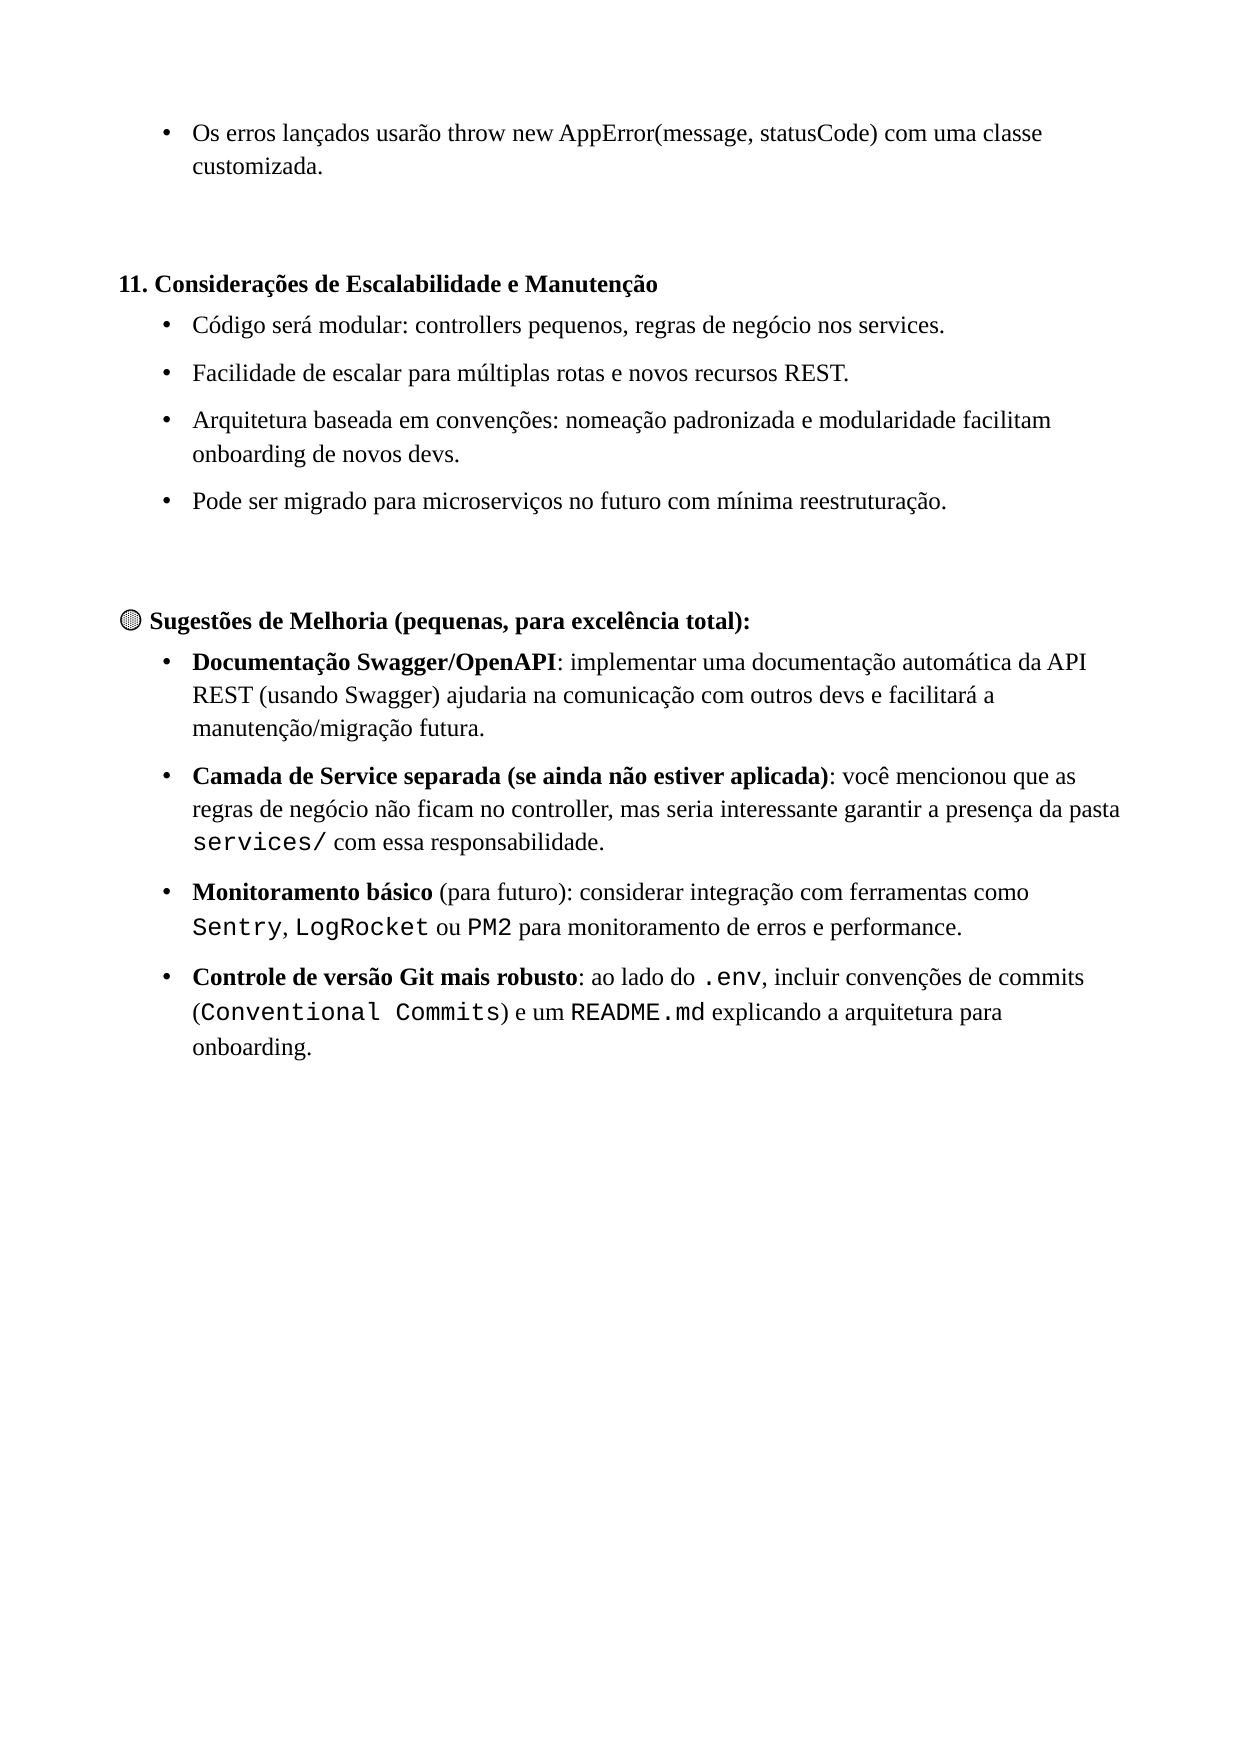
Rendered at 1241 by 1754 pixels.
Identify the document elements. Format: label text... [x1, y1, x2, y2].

list Camada de Service separada (se ainda não estiver aplicada): você mencionou que as regras de negócio não ficam no controller, mas seria interessante garantir a presença da pasta services/ com essa responsabilidade. [162, 761, 1122, 858]
list Monitoramento básico (para futuro): considerar integração com ferramentas como Sentry, LogRocket ou PM2 para monitoramento de erros e performance. [162, 877, 1122, 943]
subtitle 🟡 Sugestões de Melhoria (pequenas, para excelência total): [118, 606, 1122, 635]
list Código será modular: controllers pequenos, regras de negócio nos services. [162, 310, 1122, 339]
list Controle de versão Git mais robusto: ao lado do .env, incluir convenções de commits (Conventional Commits) e um README.md explicando a arquitetura para onboarding. [162, 962, 1122, 1061]
list Documentação Swagger/OpenAPI: implementar uma documentação automática da API REST (usando Swagger) ajudaria na comunicação com outros devs e facilitará a manutenção/migração futura. [162, 647, 1122, 742]
subtitle 11. Considerações de Escalabilidade e Manutenção [118, 269, 1122, 298]
list Pode ser migrado para microserviços no futuro com mínima reestruturação. [162, 486, 1122, 515]
list Arquitetura baseada em convenções: nomeação padronizada e modularidade facilitam onboarding de novos devs. [162, 406, 1122, 467]
list Facilidade de escalar para múltiplas rotas e novos recursos REST. [162, 358, 1122, 387]
list Os erros lançados usarão throw new AppError(message, statusCode) com uma classe customizada. [162, 118, 1122, 180]
